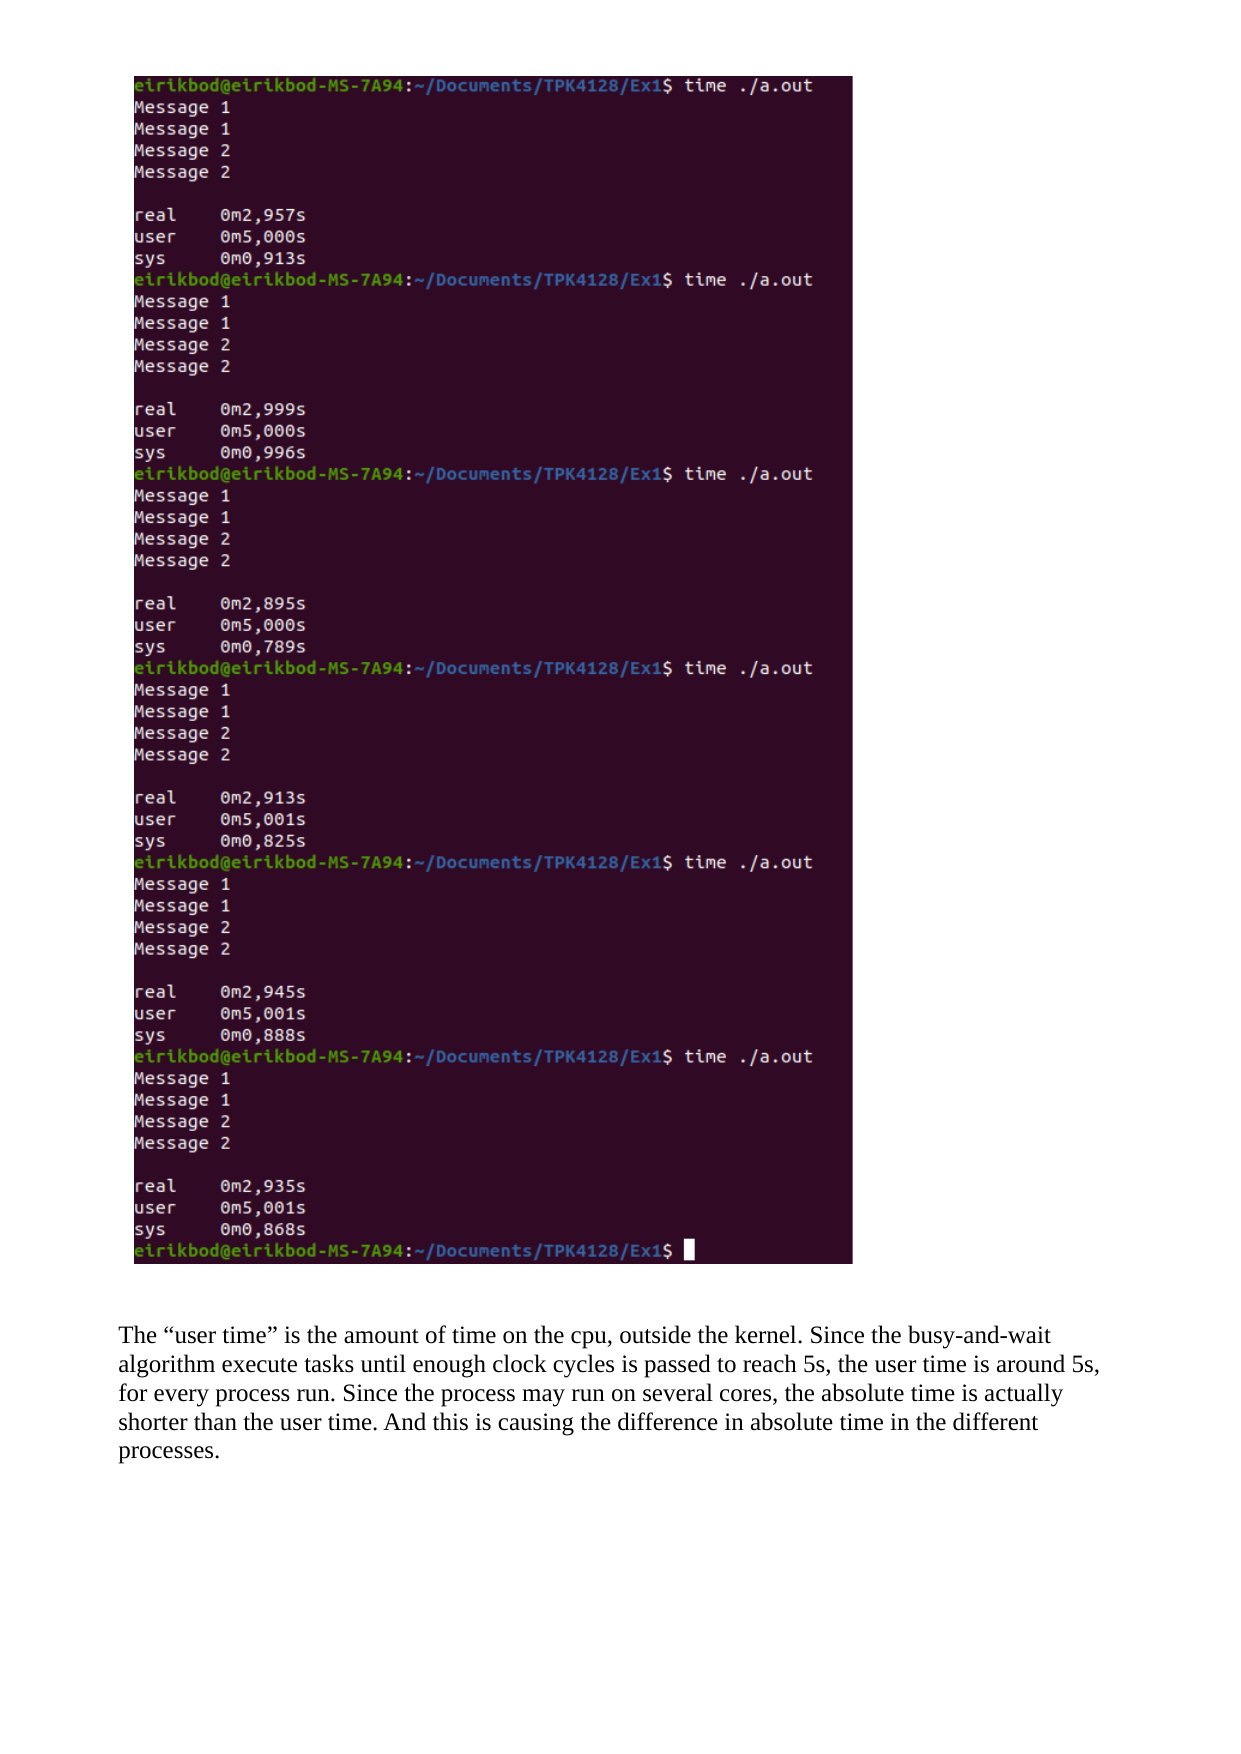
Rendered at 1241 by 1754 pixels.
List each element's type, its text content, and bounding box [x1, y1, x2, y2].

picture [134, 76, 853, 1264]
text The “user time” is the amount of time on the cpu, outside the kernel. Since the busy-and-wait algorithm execute tasks until enough clock cycles is passed to reach 5s, the user time is around 5s, for every process run. Since the process may run on several cores, the absolute time is actually shorter than the user time. And this is causing the difference in absolute time in the different processes. [118, 1321, 1122, 1464]
